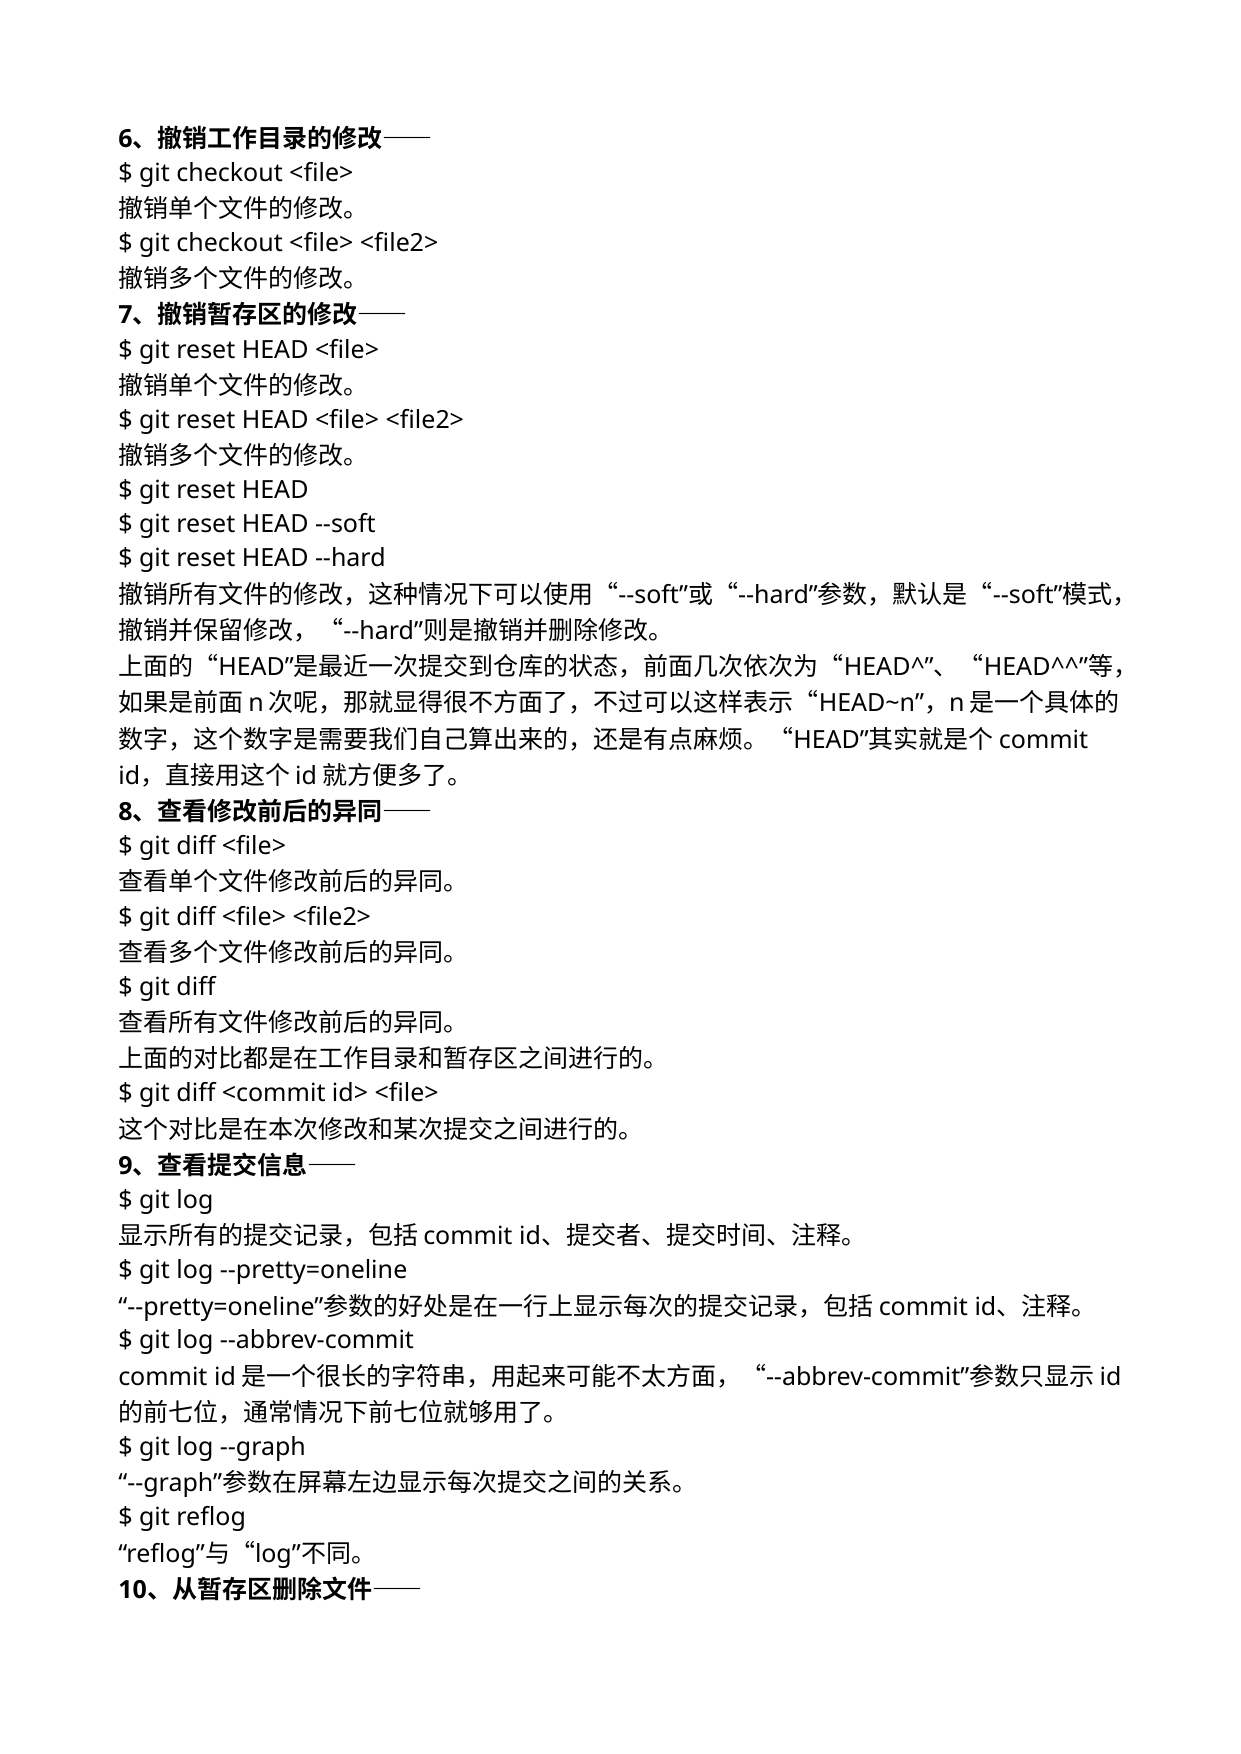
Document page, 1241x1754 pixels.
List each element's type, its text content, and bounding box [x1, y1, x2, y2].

text commit id是一个很长的字符串，用起来可能不太方面，“--abbrev-commit”参数只显示id的前七位，通常情况下前七位就够用了。 [118, 1356, 1122, 1429]
text 9、查看提交信息—— [118, 1145, 1122, 1182]
text $ git reset HEAD [118, 472, 1122, 506]
text 10、从暂存区删除文件—— [118, 1569, 1122, 1606]
text $ git diff <file> <file2> [118, 898, 1122, 932]
text $ git reset HEAD --hard [118, 540, 1122, 574]
text $ git reflog [118, 1499, 1122, 1533]
text $ git reset HEAD --soft [118, 506, 1122, 540]
text 显示所有的提交记录，包括commit id、提交者、提交时间、注释。 [118, 1216, 1122, 1252]
text “reflog”与“log”不同。 [118, 1533, 1122, 1569]
text $ git diff [118, 968, 1122, 1002]
text $ git log --abbrev-commit [118, 1322, 1122, 1356]
text $ git checkout <file> <file2> [118, 225, 1122, 259]
text 撤销所有文件的修改，这种情况下可以使用“--soft”或“--hard”参数，默认是“--soft”模式，撤销并保留修改，“--hard”则是撤销并删除修改。 [118, 574, 1122, 647]
text 上面的“HEAD”是最近一次提交到仓库的状态，前面几次依次为“HEAD^”、“HEAD^^”等，如果是前面n次呢，那就显得很不方面了，不过可以这样表示“HEAD~n”，n是一个具体的数字，这个数字是需要我们自己算出来的，还是有点麻烦。“HEAD”其实就是个commit id，直接用这个id就方便多了。 [118, 647, 1122, 792]
text 上面的对比都是在工作目录和暂存区之间进行的。 [118, 1039, 1122, 1075]
text 查看单个文件修改前后的异同。 [118, 862, 1122, 898]
text 撤销单个文件的修改。 [118, 188, 1122, 225]
text 撤销多个文件的修改。 [118, 436, 1122, 472]
text $ git log [118, 1182, 1122, 1216]
text 撤销多个文件的修改。 [118, 259, 1122, 295]
text “--pretty=oneline”参数的好处是在一行上显示每次的提交记录，包括commit id、注释。 [118, 1286, 1122, 1322]
text $ git diff <file> [118, 828, 1122, 862]
text 7、撤销暂存区的修改—— [118, 295, 1122, 331]
text 这个对比是在本次修改和某次提交之间进行的。 [118, 1109, 1122, 1145]
text $ git log --pretty=oneline [118, 1252, 1122, 1286]
text $ git log --graph [118, 1429, 1122, 1463]
text $ git checkout <file> [118, 154, 1122, 188]
text 8、查看修改前后的异同—— [118, 792, 1122, 828]
text 6、撤销工作目录的修改—— [118, 118, 1122, 154]
text 查看多个文件修改前后的异同。 [118, 932, 1122, 968]
text “--graph”参数在屏幕左边显示每次提交之间的关系。 [118, 1463, 1122, 1499]
text 查看所有文件修改前后的异同。 [118, 1002, 1122, 1039]
text $ git reset HEAD <file> [118, 331, 1122, 365]
text $ git reset HEAD <file> <file2> [118, 402, 1122, 436]
text 撤销单个文件的修改。 [118, 365, 1122, 402]
text $ git diff <commit id> <file> [118, 1075, 1122, 1109]
